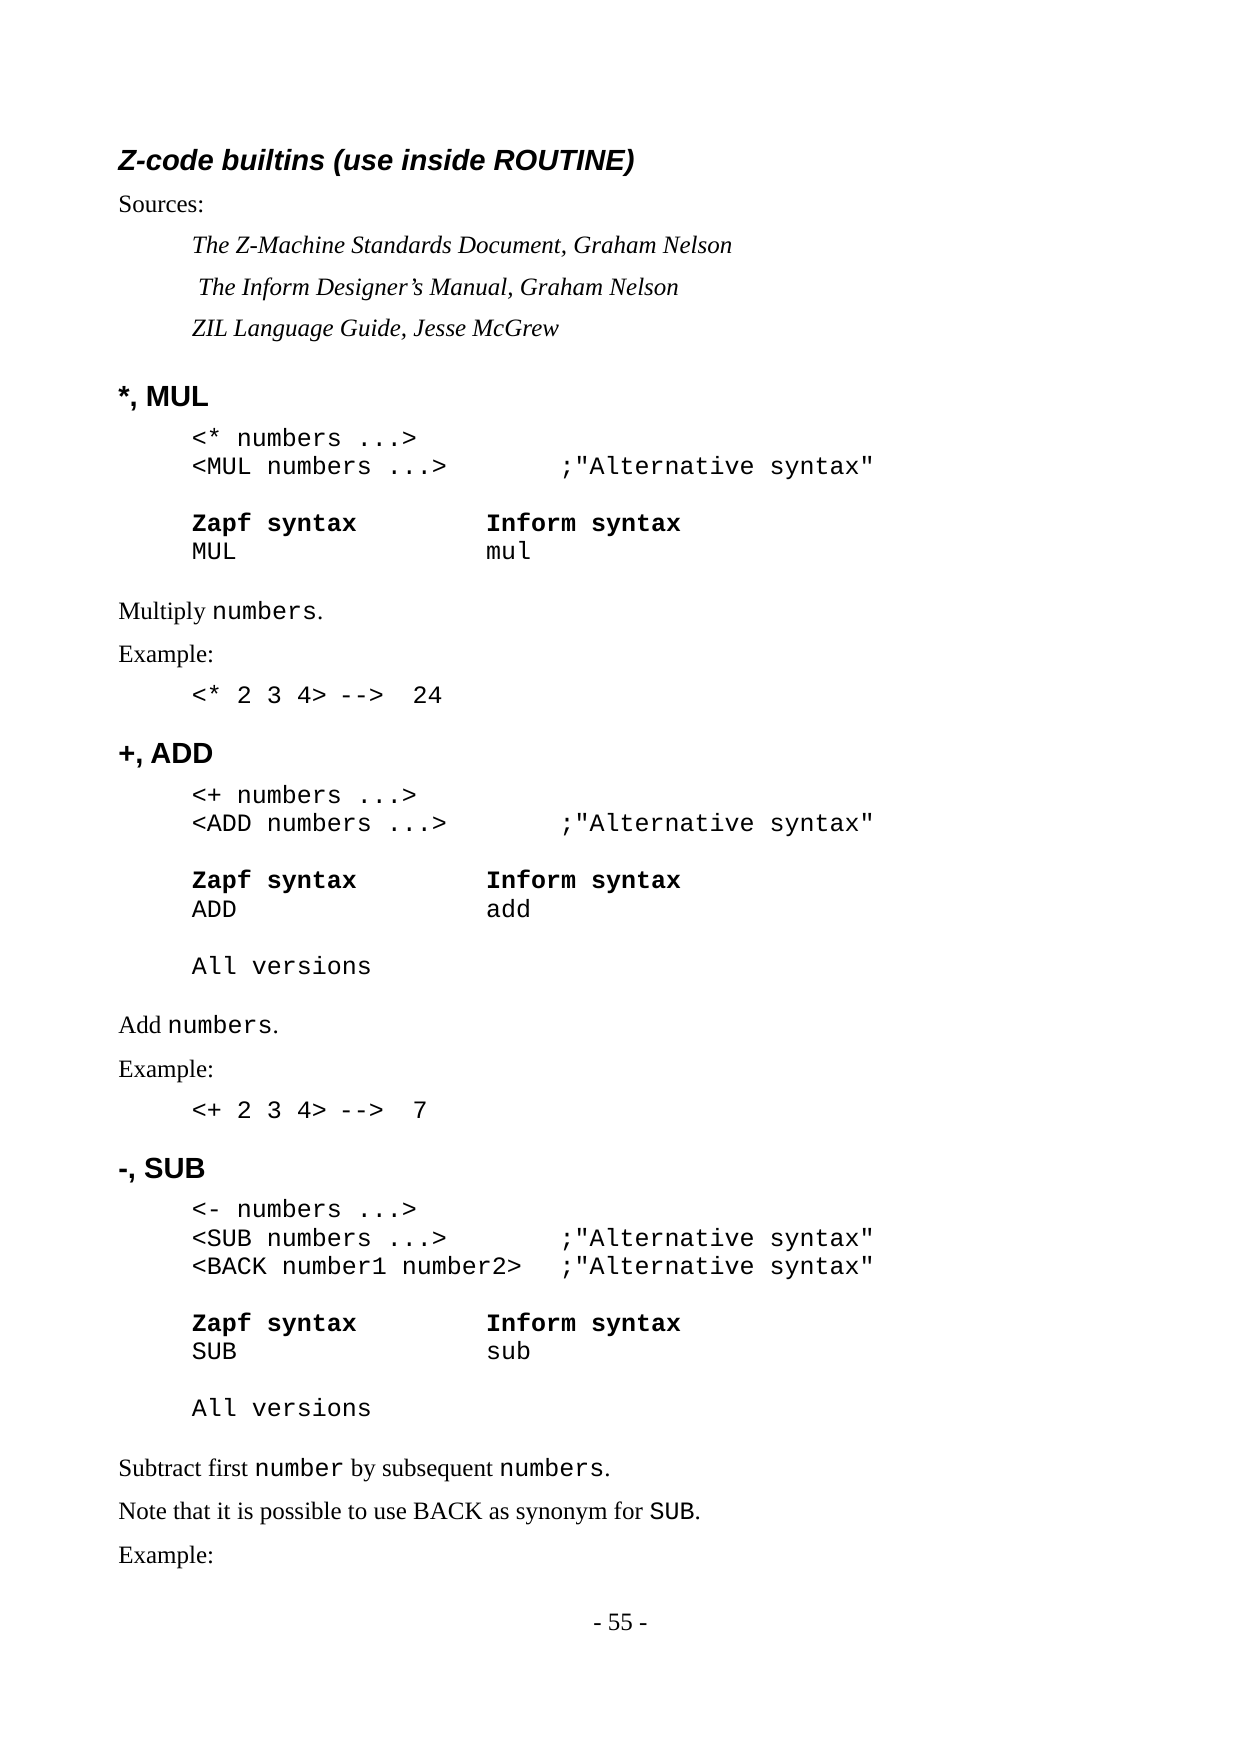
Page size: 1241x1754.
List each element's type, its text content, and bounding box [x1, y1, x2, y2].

text Zapf syntax Inform syntax [192, 1311, 1122, 1339]
text <+ numbers ...> <ADD numbers ...> ;"Alternative syntax" [192, 782, 1122, 839]
subtitle -, SUB [118, 1151, 1122, 1184]
text All versions [192, 1396, 1122, 1424]
text Zapf syntax Inform syntax [192, 868, 1122, 896]
text Add numbers. [118, 1010, 1122, 1041]
subtitle Z-code builtins (use inside ROUTINE) [118, 143, 1122, 177]
text <* 2 3 4> --> 24 [118, 681, 1122, 711]
text ADD add [192, 896, 1122, 924]
text SUB sub [192, 1339, 1122, 1367]
text <+ 2 3 4> --> 7 [118, 1095, 1122, 1126]
subtitle +, ADD [118, 736, 1122, 770]
subtitle *, MUL [118, 379, 1122, 413]
text MUL mul [192, 539, 1122, 567]
text ZIL Language Guide, Jesse McGrew [118, 313, 1122, 342]
text Example: [118, 639, 1122, 668]
text Note that it is possible to use BACK as synonym for SUB. [118, 1496, 1122, 1527]
text Example: [118, 1540, 1122, 1568]
text Sources: [118, 189, 1122, 218]
text Zapf syntax Inform syntax [192, 511, 1122, 539]
text <- numbers ...> <SUB numbers ...> ;"Alternative syntax" <BACK number1 number2> ;"Alternative syntax" [192, 1197, 1122, 1282]
text All versions [192, 953, 1122, 982]
text The Z-Machine Standards Document, Graham Nelson [118, 230, 1122, 259]
text <* numbers ...> <MUL numbers ...> ;"Alternative syntax" [192, 425, 1122, 482]
text Multiply numbers. [118, 596, 1122, 627]
text Example: [118, 1054, 1122, 1082]
text Subtract first number by subsequent numbers. [118, 1453, 1122, 1484]
text The Inform Designer’s Manual, Graham Nelson [118, 272, 1122, 300]
